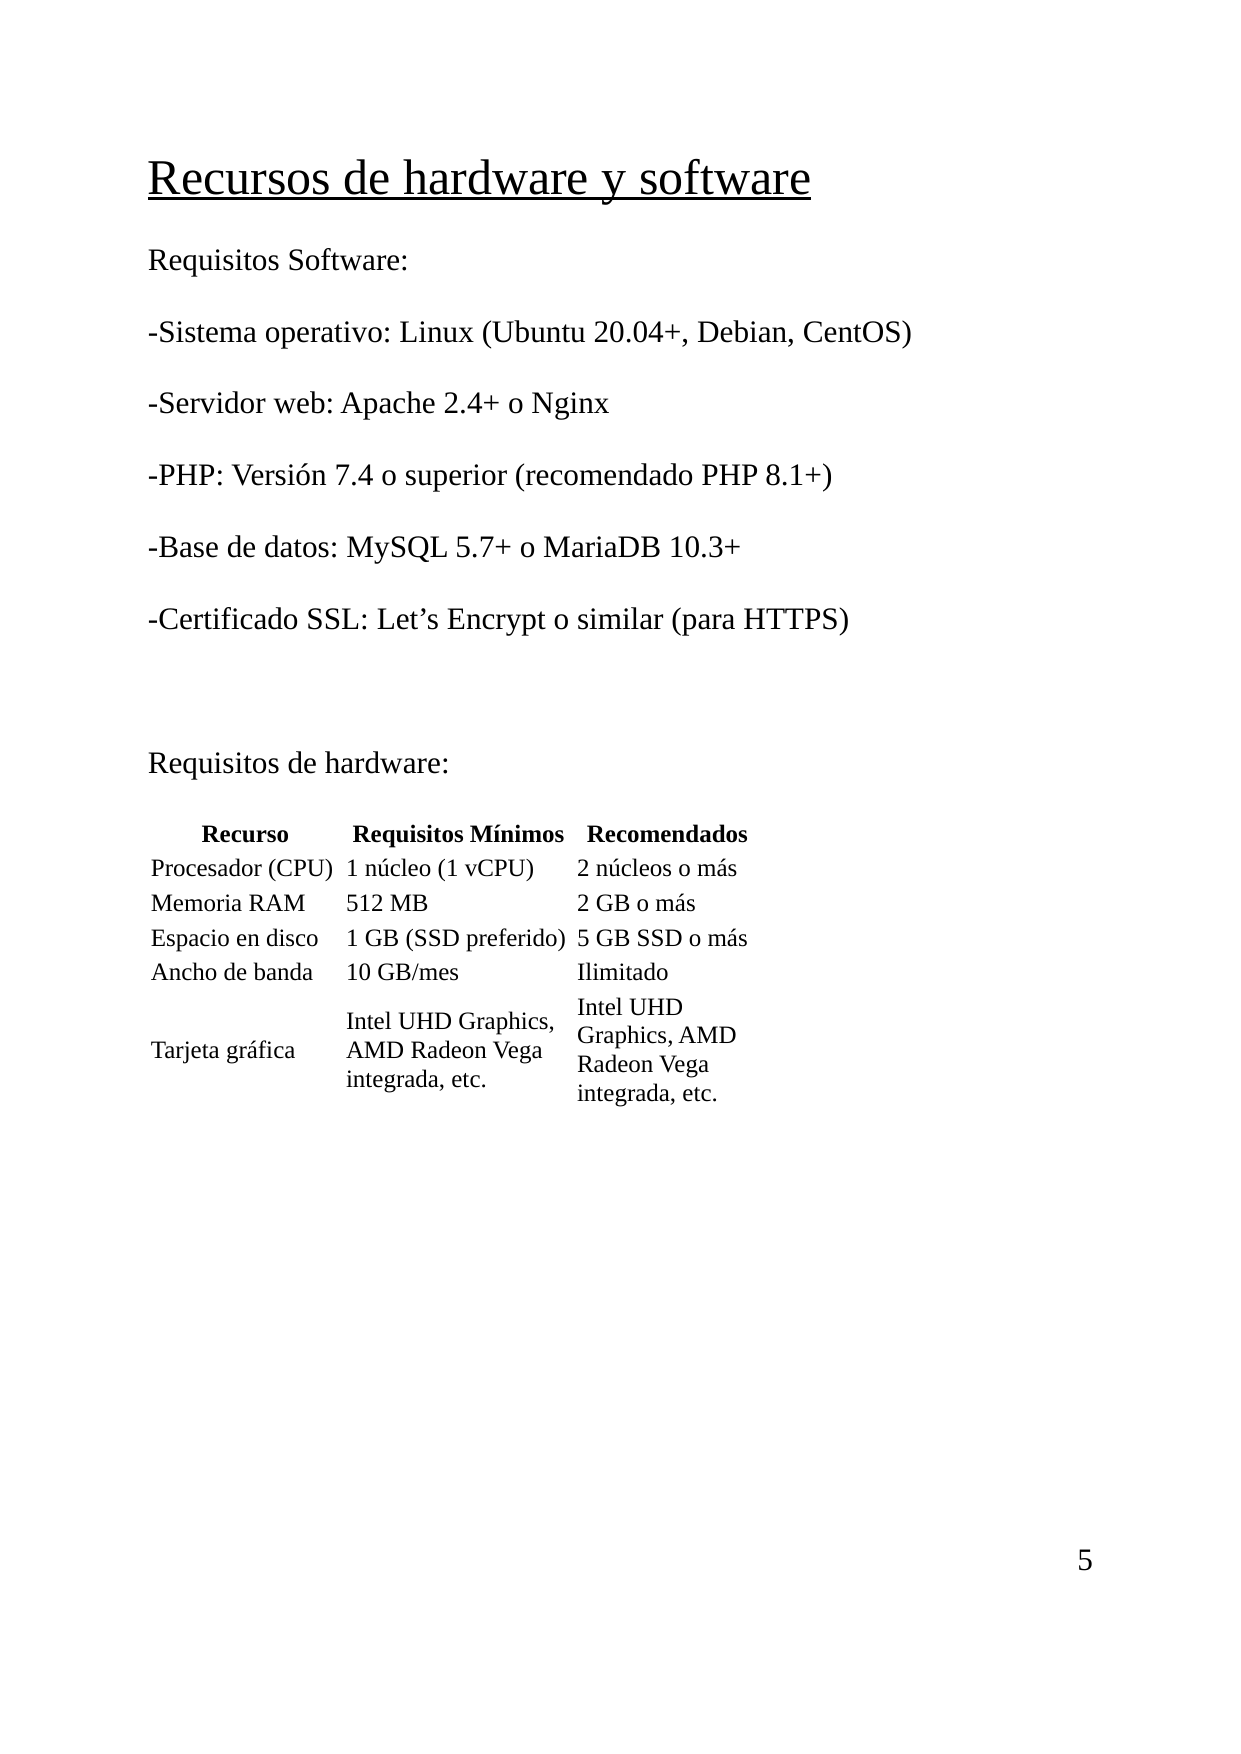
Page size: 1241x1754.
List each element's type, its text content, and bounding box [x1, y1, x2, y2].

table_cell Intel UHD Graphics, AMD Radeon Vega integrada, etc. [343, 989, 574, 1110]
text Recursos de hardware y software [148, 148, 1093, 205]
table_cell Ilimitado [574, 954, 761, 989]
text 5 [148, 1541, 1093, 1577]
table_cell 1 GB (SSD preferido) [343, 920, 574, 954]
table_header Requisitos Mínimos [343, 816, 574, 851]
table_cell 10 GB/mes [343, 954, 574, 989]
text -Sistema operativo: Linux (Ubuntu 20.04+, Debian, CentOS) -Servidor web: Apache 2.4+ o Nginx -PHP: Versión 7.4 o superior (recomendado PHP 8.1+) -Base de datos: MySQL 5.7+ o MariaDB 10.3+ -Certificado SSL: Let’s Encrypt o similar (para HTTPS) [148, 277, 1093, 636]
table_cell 2 núcleos o más [574, 851, 761, 885]
text Requisitos de hardware: [148, 744, 1093, 780]
table_cell Procesador (CPU) [148, 851, 343, 885]
table_cell 2 GB o más [574, 885, 761, 920]
table_cell Intel UHD Graphics, AMD Radeon Vega integrada, etc. [574, 989, 761, 1110]
table_cell Espacio en disco [148, 920, 343, 954]
table_header Recurso [148, 816, 343, 851]
table_cell Tarjeta gráfica [148, 989, 343, 1110]
table_cell Memoria RAM [148, 885, 343, 920]
table_cell 512 MB [343, 885, 574, 920]
table_cell 1 núcleo (1 vCPU) [343, 851, 574, 885]
table_cell Ancho de banda [148, 954, 343, 989]
text Requisitos Software: [148, 241, 1093, 277]
table_cell 5 GB SSD o más [574, 920, 761, 954]
table_header Recomendados [574, 816, 761, 851]
